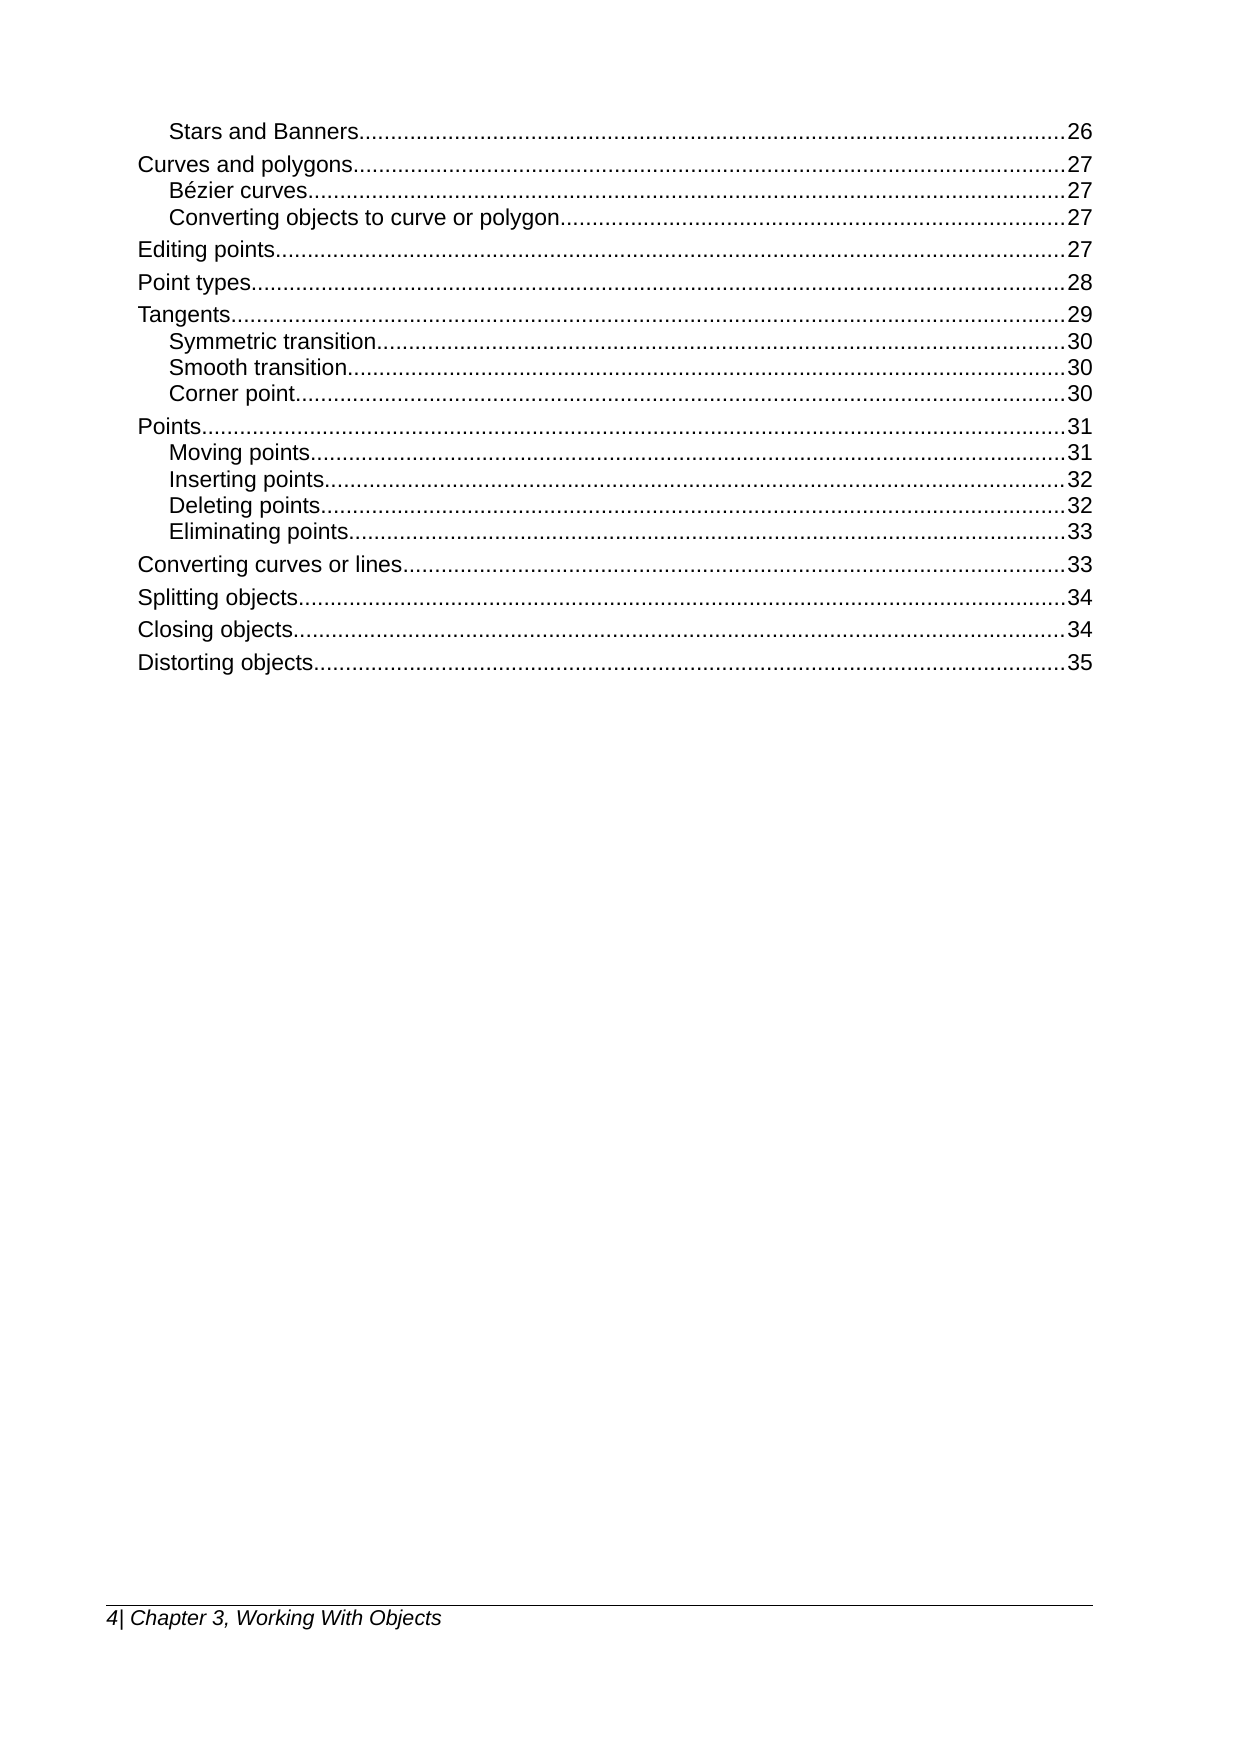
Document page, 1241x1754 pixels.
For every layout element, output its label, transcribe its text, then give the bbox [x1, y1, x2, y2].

text Deleting points 32 [169, 492, 1093, 518]
text Points 31 [137, 413, 1093, 439]
text Converting objects to curve or polygon 27 [169, 203, 1093, 230]
text Splitting objects 34 [137, 583, 1093, 610]
text Converting curves or lines 33 [137, 551, 1093, 577]
text Moving points 31 [169, 439, 1093, 466]
text Corner point 30 [169, 380, 1093, 407]
text Editing points 27 [137, 236, 1093, 262]
text Bézier curves 27 [169, 177, 1093, 203]
text Symmetric transition 30 [169, 328, 1093, 354]
text Closing objects 34 [137, 616, 1093, 642]
text Point types 28 [137, 269, 1093, 295]
text Inserting points 32 [169, 466, 1093, 492]
text Curves and polygons 27 [137, 151, 1093, 177]
text Eliminating points 33 [169, 518, 1093, 545]
text Tangents 29 [137, 301, 1093, 328]
text Distorting objects 35 [137, 649, 1093, 675]
text Smooth transition 30 [169, 354, 1093, 380]
text Stars and Banners 26 [169, 118, 1093, 144]
